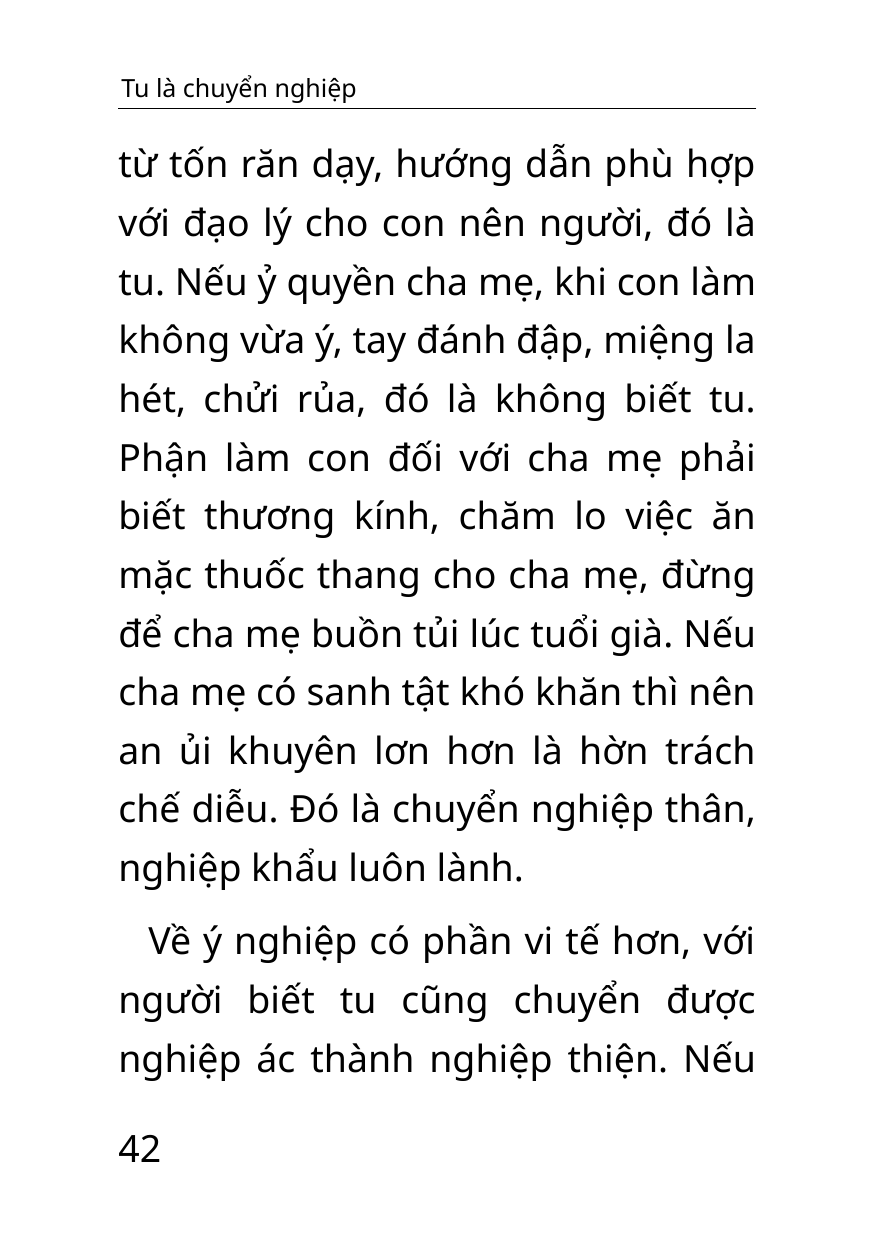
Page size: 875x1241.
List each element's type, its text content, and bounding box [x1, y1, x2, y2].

text từ tốn răn dạy, hướng dẫn phù hợp với đạo lý cho con nên người, đó là tu. Nếu ỷ quyền cha mẹ, khi con làm không vừa ý, tay đánh đập, miệng la hét, chửi rủa, đó là không biết tu. Phận làm con đối với cha mẹ phải biết thương kính, chăm lo việc ăn mặc thuốc thang cho cha mẹ, đừng để cha mẹ buồn tủi lúc tuổi già. Nếu cha mẹ có sanh tật khó khăn thì nên an ủi khuyên lơn hơn là hờn trách chế diễu. Đó là chuyển nghiệp thân, nghiệp khẩu luôn lành. [118, 138, 756, 892]
text Về ý nghiệp có phần vi tế hơn, với người biết tu cũng chuyển được nghiệp ác thành nghiệp thiện. Nếu [118, 915, 756, 1083]
